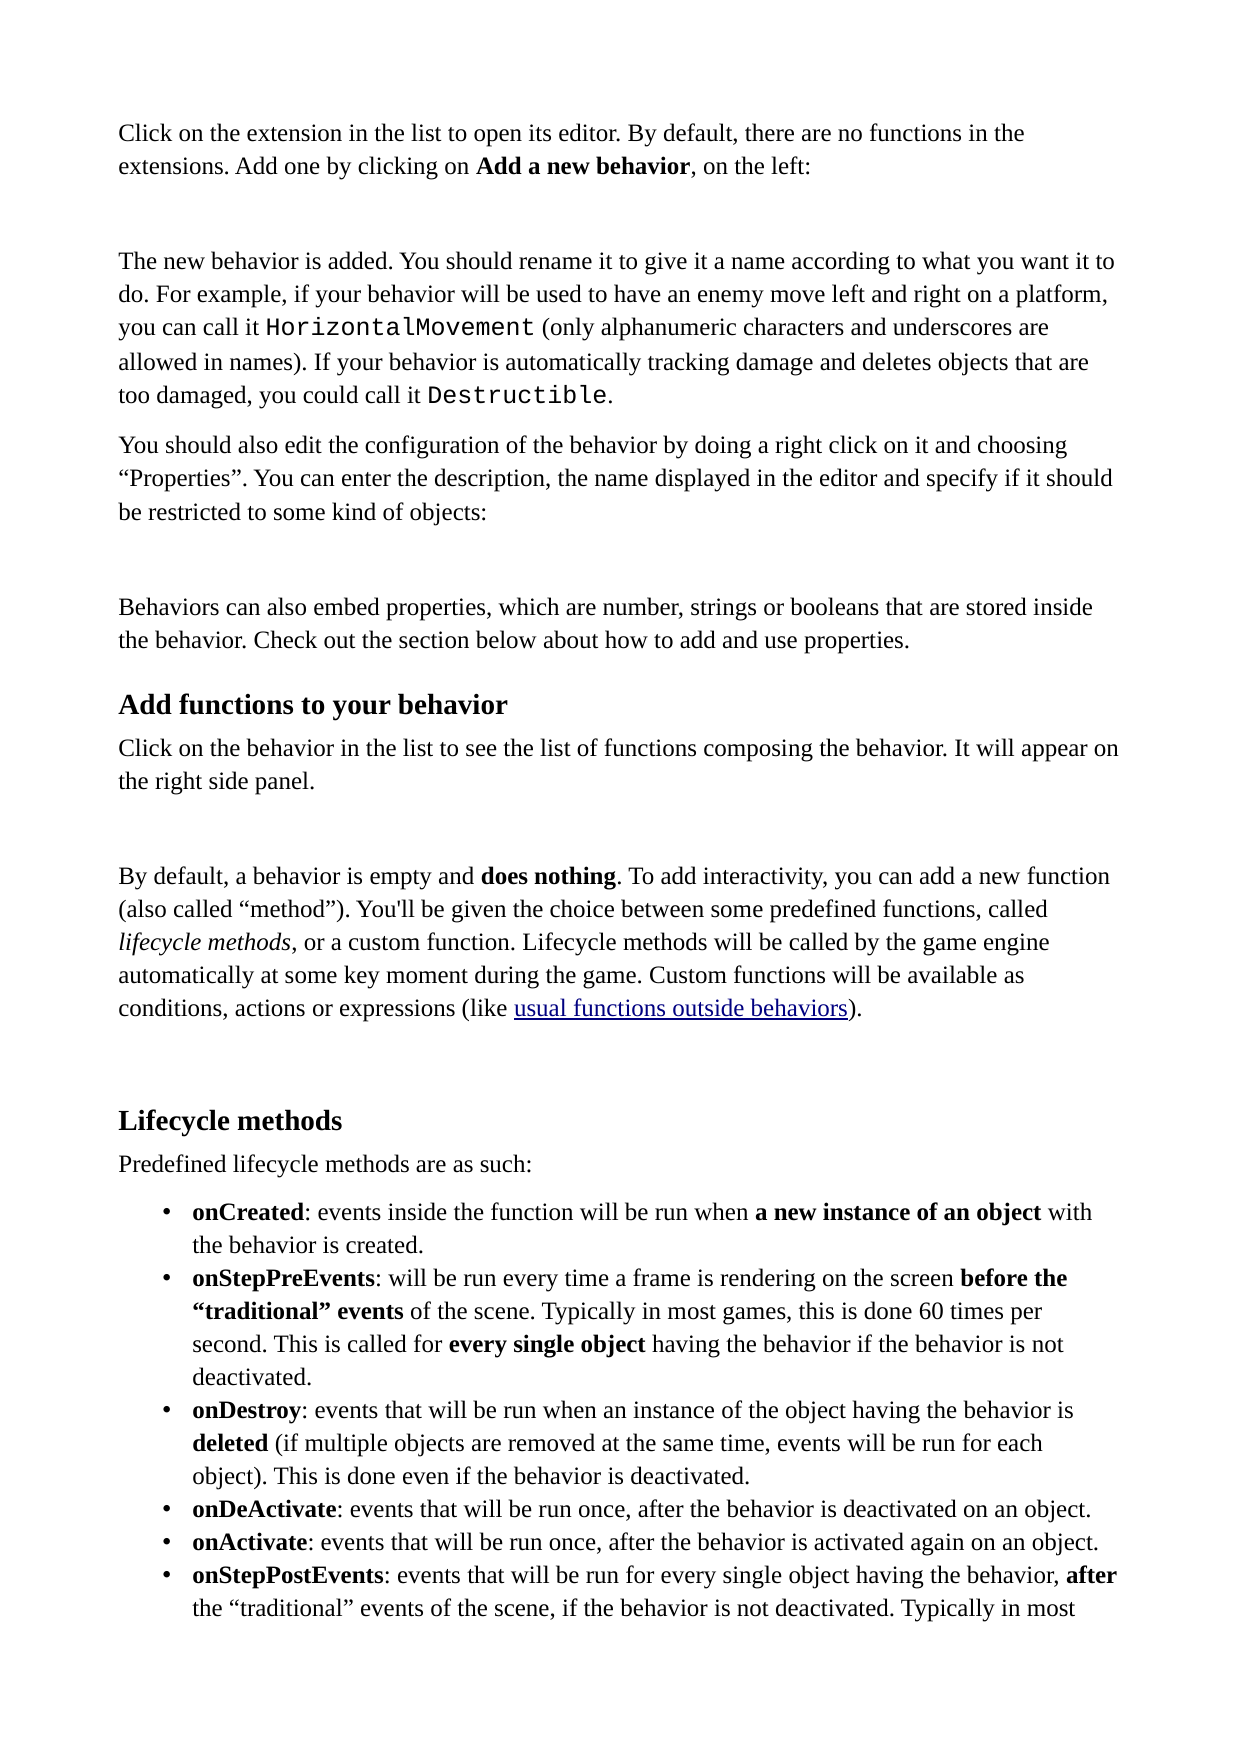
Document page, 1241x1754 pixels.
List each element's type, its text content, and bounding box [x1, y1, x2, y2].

list onCreated: events inside the function will be run when a new instance of an object with the behavior is created. [162, 1197, 1122, 1258]
subtitle Add functions to your behavior [118, 687, 1122, 721]
text Predefined lifecycle methods are as such: [118, 1149, 1122, 1178]
list onDestroy: events that will be run when an instance of the object having the behavior is deleted (if multiple objects are removed at the same time, events will be run for each object). This is done even if the behavior is deactivated. [162, 1395, 1122, 1490]
text The new behavior is added. You should rename it to give it a name according to what you want it to do. For example, if your behavior will be used to have an enemy move left and right on a platform, you can call it HorizontalMovement (only alphanumeric characters and underscores are allowed in names). If your behavior is automatically tracking damage and deletes objects that are too damaged, you could call it Destructible. [118, 246, 1122, 411]
list onDeActivate: events that will be run once, after the behavior is deactivated on an object. [162, 1494, 1122, 1523]
subtitle Lifecycle methods [118, 1103, 1122, 1137]
list onActivate: events that will be run once, after the behavior is activated again on an object. [162, 1527, 1122, 1556]
list onStepPostEvents: events that will be run for every single object having the behavior, after the “traditional” events of the scene, if the behavior is not deactivated. Typically in most [162, 1560, 1122, 1622]
text Click on the behavior in the list to see the list of functions composing the behavior. It will appear on the right side panel. [118, 733, 1122, 795]
text You should also edit the configuration of the behavior by doing a right click on it and choosing “Properties”. You can enter the description, the name displayed in the editor and specify if it should be restricted to some kind of objects: [118, 431, 1122, 525]
list onStepPreEvents: will be run every time a frame is rendering on the screen before the “traditional” events of the scene. Typically in most games, this is done 60 times per second. This is called for every single object having the behavior if the behavior is not deactivated. [162, 1263, 1122, 1391]
text Behaviors can also embed properties, which are number, strings or booleans that are stored inside the behavior. Check out the section below about how to add and use properties. [118, 592, 1122, 653]
text By default, a behavior is empty and does nothing. To add interactivity, you can add a new function (also called “method”). You'll be given the choice between some predefined functions, called lifecycle methods, or a custom function. Lifecycle methods will be called by the game engine automatically at some key moment during the game. Custom functions will be available as conditions, actions or expressions (like usual functions outside behaviors). [118, 861, 1122, 1022]
text Click on the extension in the list to open its editor. By default, there are no functions in the extensions. Add one by clicking on Add a new behavior, on the left: [118, 118, 1122, 180]
